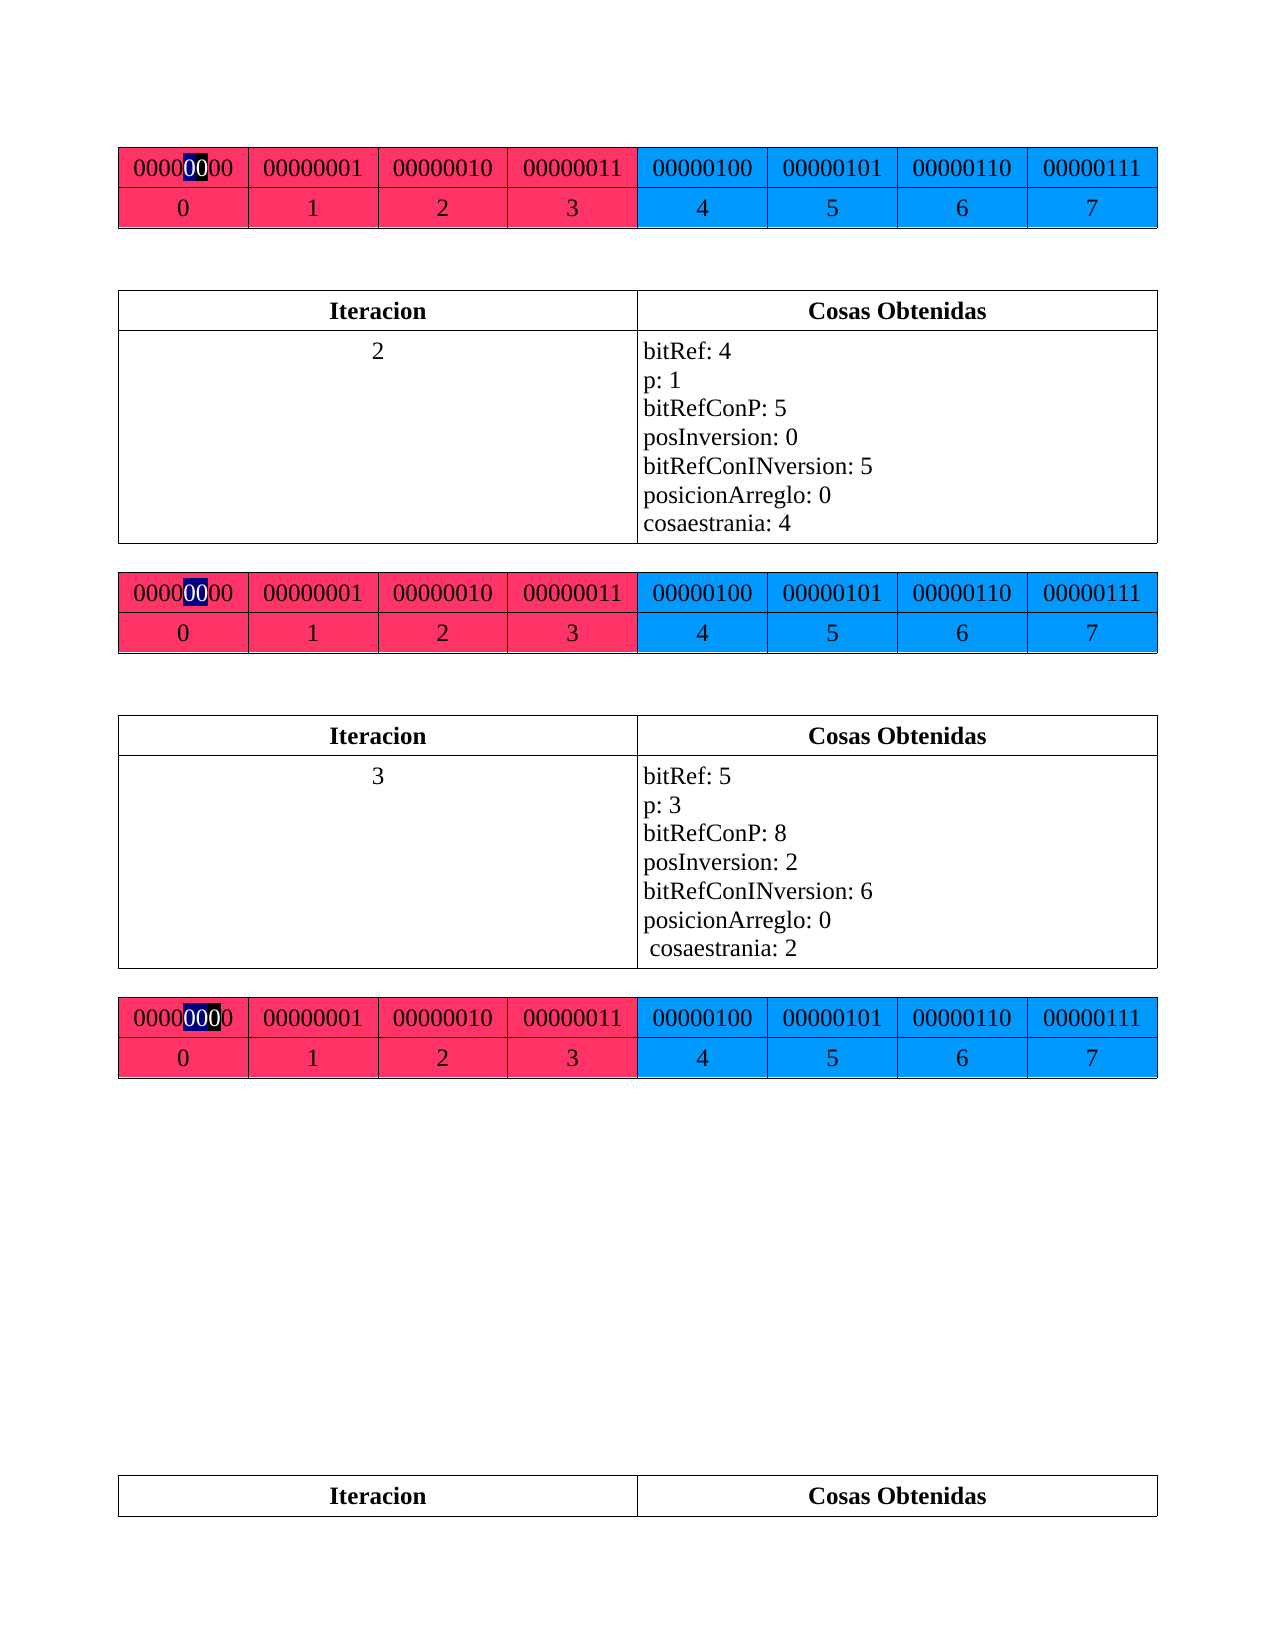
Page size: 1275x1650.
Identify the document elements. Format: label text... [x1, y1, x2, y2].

table_cell 2 [119, 331, 637, 543]
table_header 00000011 [508, 573, 637, 612]
table_cell bitRef: 5 p: 3 bitRefConP: 8 posInversion: 2 bitRefConINversion: 6 posicionArreglo: 0 cosaestrania: 2 [638, 756, 1157, 968]
table_header Cosas Obtenidas [638, 291, 1157, 330]
table_cell 0 [119, 1038, 248, 1077]
table_cell 4 [638, 1038, 767, 1077]
table_header 00000111 [1028, 573, 1157, 612]
table_cell 4 [638, 188, 767, 227]
table_header 00000010 [379, 573, 507, 612]
table_header 00000100 [638, 573, 767, 612]
table_cell 3 [508, 1038, 637, 1077]
table_cell 2 [379, 1038, 507, 1077]
table_header 00000001 [249, 998, 378, 1037]
table_cell 1 [249, 613, 378, 652]
table_header 00000000 [119, 148, 248, 187]
table_header 00000111 [1028, 998, 1157, 1037]
table_header 00000110 [898, 573, 1027, 612]
table_cell 5 [768, 188, 897, 227]
table_cell 0 [119, 188, 248, 227]
table_header 00000000 [119, 998, 248, 1037]
table_header Iteracion [119, 1476, 637, 1516]
table_cell 7 [1028, 613, 1157, 652]
table_header 00000011 [508, 998, 637, 1037]
table_header 00000010 [379, 998, 507, 1037]
table_cell 3 [508, 613, 637, 652]
table_header 00000001 [249, 573, 378, 612]
table_header 00000110 [898, 998, 1027, 1037]
table_cell 5 [768, 613, 897, 652]
table_header 00000111 [1028, 148, 1157, 187]
table_header 00000101 [768, 573, 897, 612]
table_cell 6 [898, 1038, 1027, 1077]
table_cell 6 [898, 613, 1027, 652]
table_cell 6 [898, 188, 1027, 227]
table_header 00000000 [119, 573, 248, 612]
table_cell 7 [1028, 188, 1157, 227]
table_cell 2 [379, 188, 507, 227]
table_header 00000010 [379, 148, 507, 187]
table_cell 3 [119, 756, 637, 968]
table_header 00000100 [638, 998, 767, 1037]
table_cell 4 [638, 613, 767, 652]
table_header 00000110 [898, 148, 1027, 187]
table_header 00000011 [508, 148, 637, 187]
table_header Cosas Obtenidas [638, 1476, 1157, 1516]
table_cell 1 [249, 1038, 378, 1077]
table_cell bitRef: 4 p: 1 bitRefConP: 5 posInversion: 0 bitRefConINversion: 5 posicionArreglo: 0 cosaestrania: 4 [638, 331, 1157, 543]
table_cell 2 [379, 613, 507, 652]
table_cell 3 [508, 188, 637, 227]
table_cell 0 [119, 613, 248, 652]
table_header 00000101 [768, 148, 897, 187]
table_header Cosas Obtenidas [638, 716, 1157, 755]
table_cell 1 [249, 188, 378, 227]
table_header 00000101 [768, 998, 897, 1037]
table_header Iteracion [119, 291, 637, 330]
table_header Iteracion [119, 716, 637, 755]
table_cell 5 [768, 1038, 897, 1077]
table_cell 7 [1028, 1038, 1157, 1077]
table_header 00000001 [249, 148, 378, 187]
table_header 00000100 [638, 148, 767, 187]
